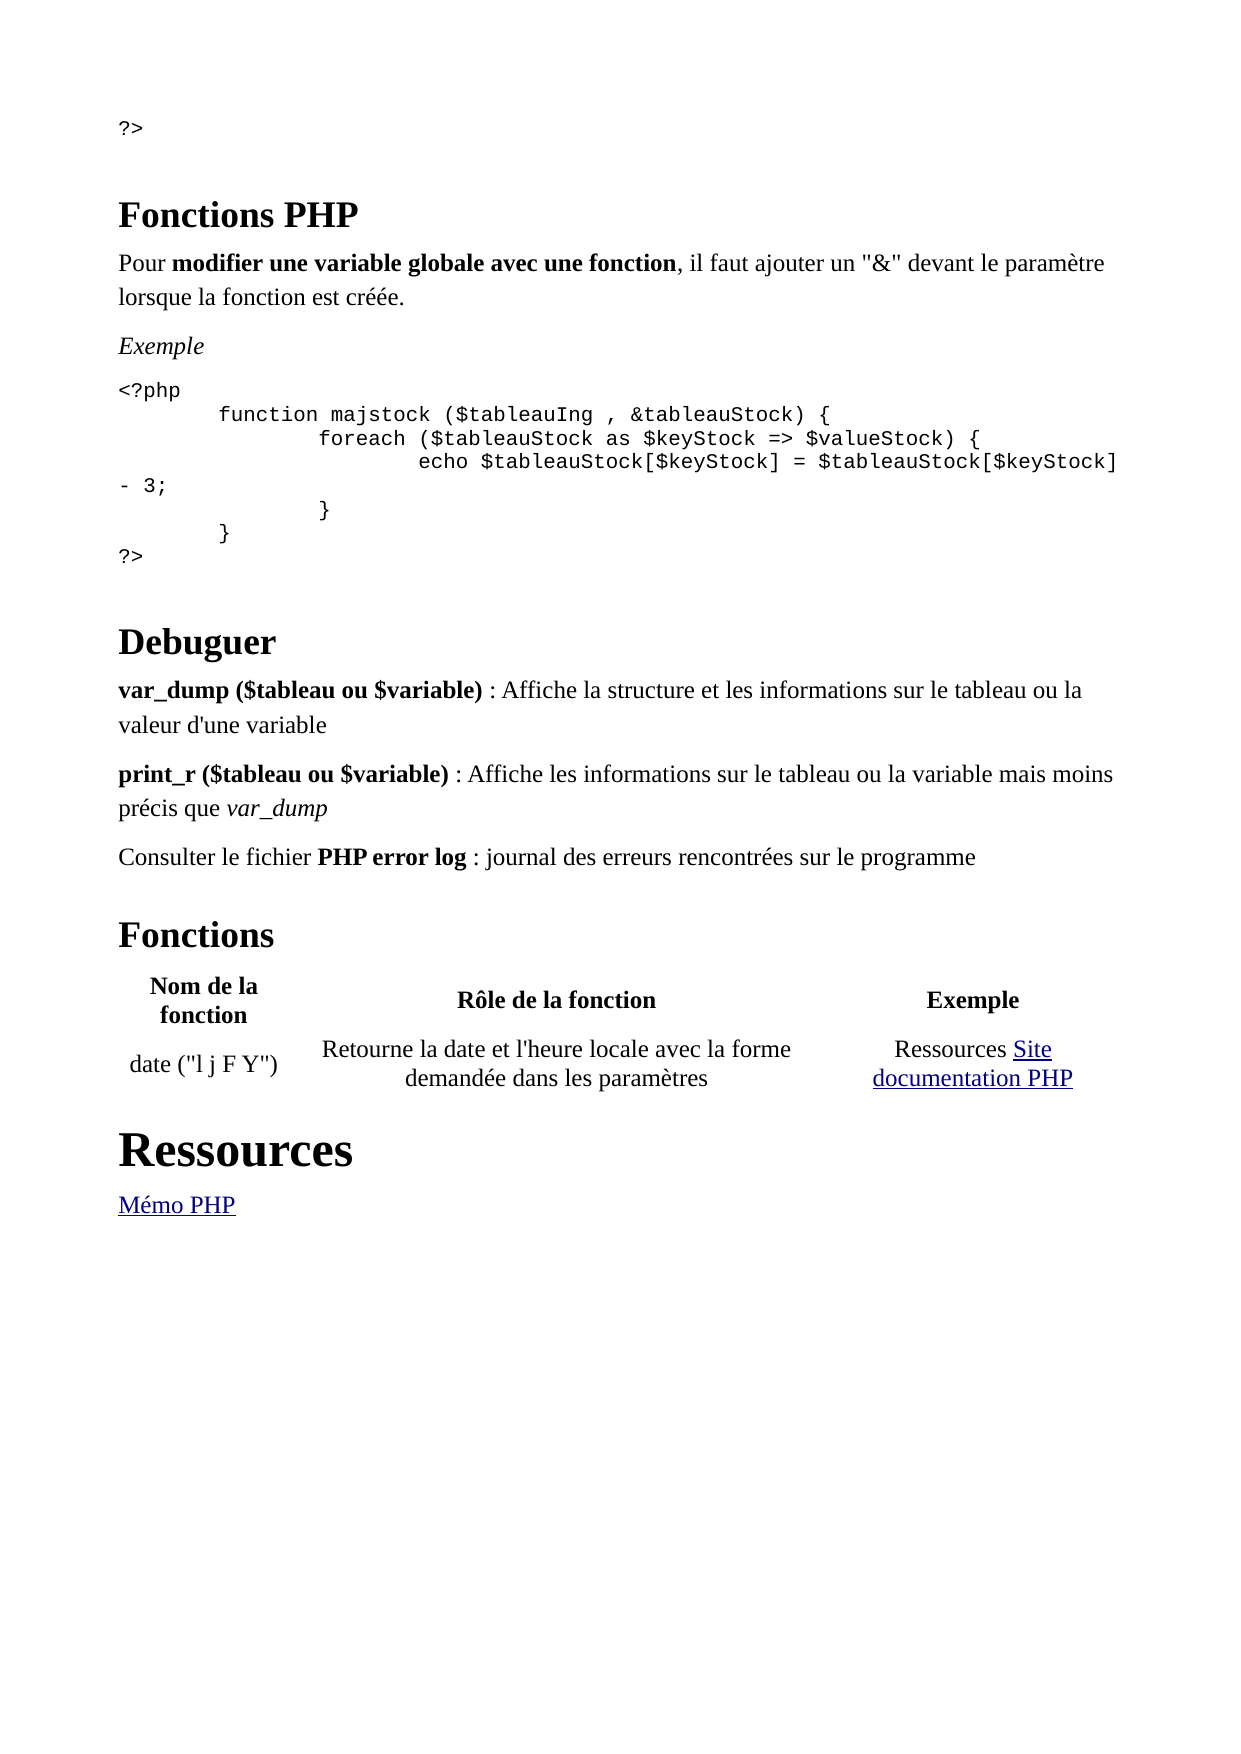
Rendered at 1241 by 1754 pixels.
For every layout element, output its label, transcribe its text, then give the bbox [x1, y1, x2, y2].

table_header Exemple [824, 968, 1122, 1031]
subtitle Fonctions [118, 912, 1122, 956]
text var_dump ($tableau ou $variable) : Affiche la structure et les informations sur le tableau ou la valeur d'une variable [118, 675, 1122, 739]
subtitle Debuguer [118, 620, 1122, 663]
subtitle Ressources [118, 1120, 1122, 1177]
text Mémo PHP [118, 1190, 1122, 1218]
table_cell Ressources Site documentation PHP [824, 1031, 1122, 1095]
text Pour modifier une variable globale avec une fonction, il faut ajouter un "&" devant le paramètre lorsque la fonction est créée. [118, 248, 1122, 311]
table_header Nom de la fonction [118, 968, 289, 1031]
table_cell date ("l j F Y") [118, 1031, 289, 1095]
text foreach ($tableauStock as $keyStock => $valueStock) { [118, 428, 1122, 451]
table_header Rôle de la fonction [289, 968, 824, 1031]
text } [118, 522, 1122, 546]
text function majstock ($tableauIng , &tableauStock) { [118, 404, 1122, 428]
text print_r ($tableau ou $variable) : Affiche les informations sur le tableau ou la variable mais moins précis que var_dump [118, 759, 1122, 822]
text echo $tableauStock[$keyStock] = $tableauStock[$keyStock] - 3; [118, 451, 1122, 498]
text Exemple [118, 331, 1122, 360]
text <?php [118, 380, 1122, 404]
text ?> [118, 546, 1122, 569]
text Consulter le fichier PHP error log : journal des erreurs rencontrées sur le programme [118, 842, 1122, 871]
text } [118, 498, 1122, 522]
text ?> [118, 118, 1122, 142]
subtitle Fonctions PHP [118, 192, 1122, 235]
table_cell Retourne la date et l'heure locale avec la forme demandée dans les paramètres [289, 1031, 824, 1095]
